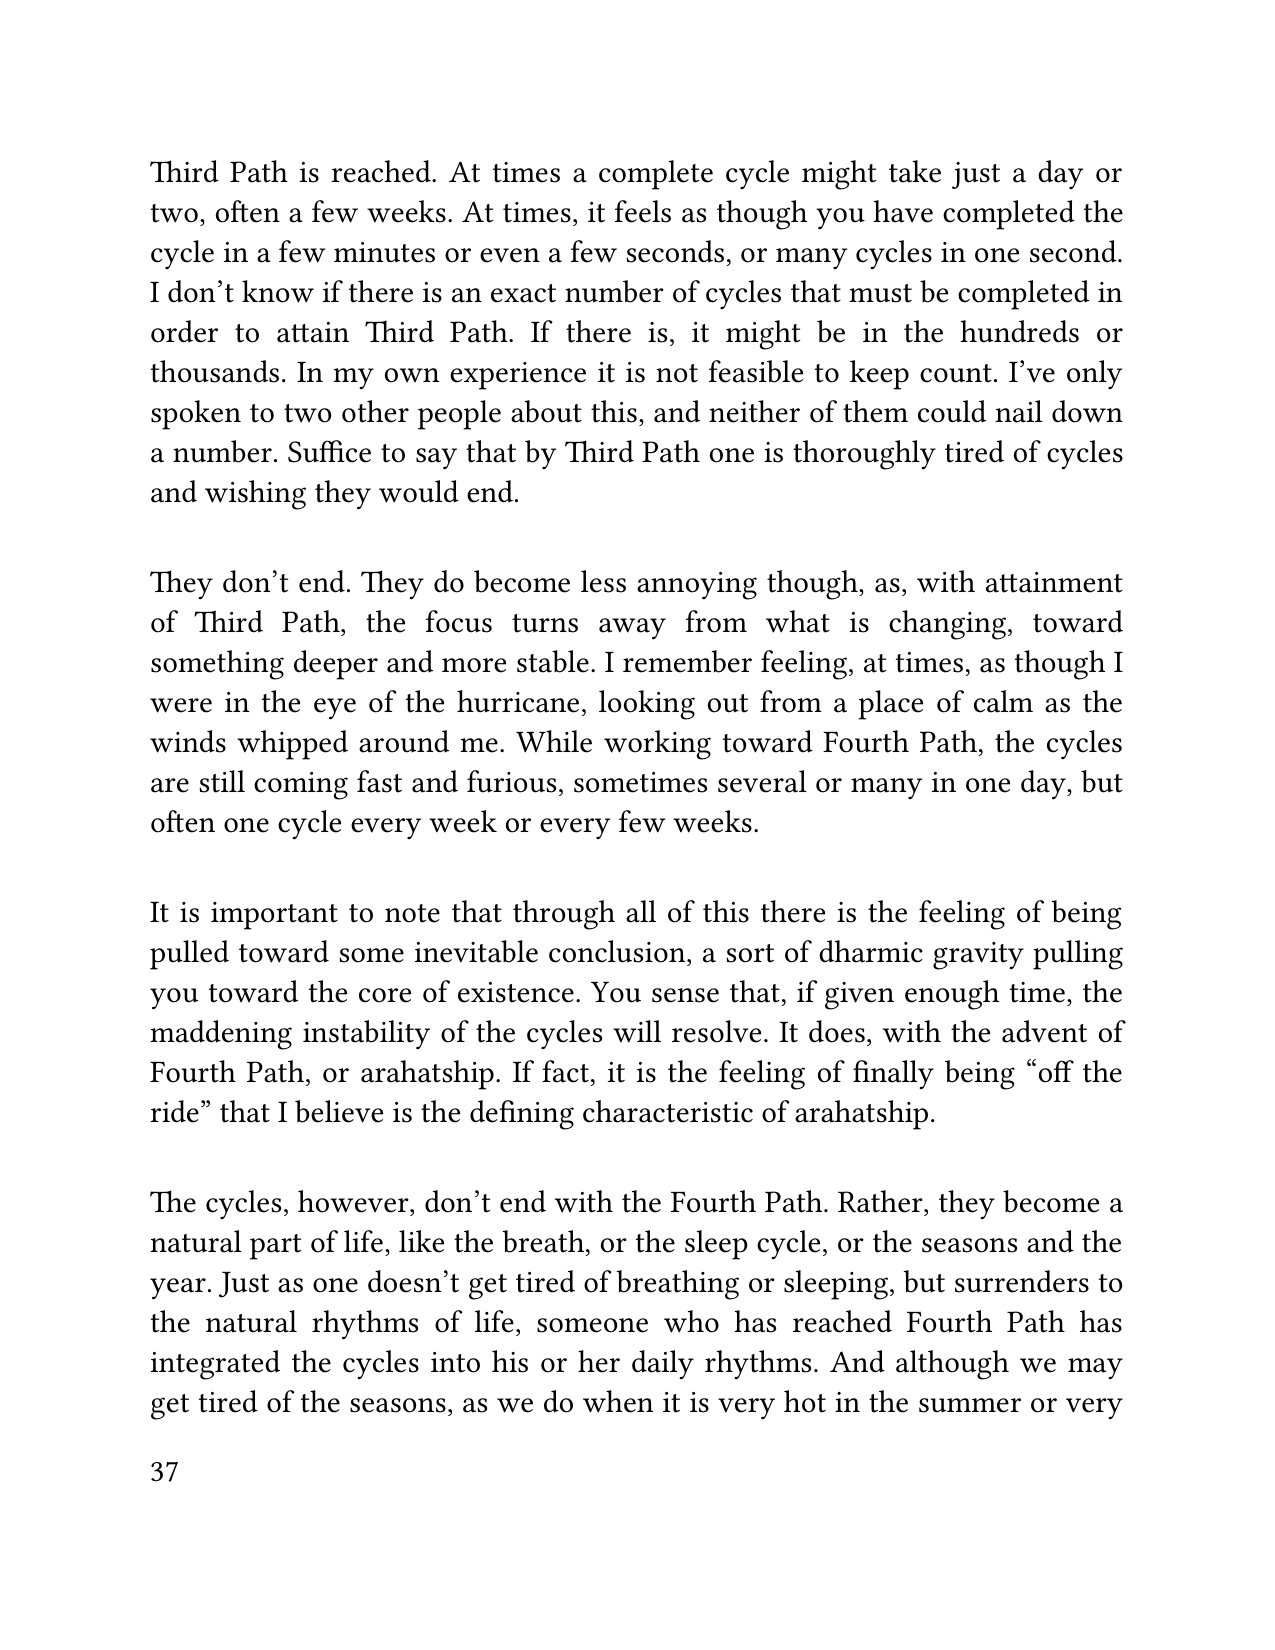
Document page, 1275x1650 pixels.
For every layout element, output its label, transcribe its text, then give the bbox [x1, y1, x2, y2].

text They don’t end. They do become less annoying though, as, with attainment of Third Path, the focus turns away from what is changing, toward something deeper and more stable. I remember feeling, at times, as though I were in the eye of the hurricane, looking out from a place of calm as the winds whipped around me. While working toward Fourth Path, the cycles are still coming fast and furious, sometimes several or many in one day, but often one cycle every week or every few weeks. [150, 560, 1125, 840]
text It is important to note that through all of this there is the feeling of being pulled toward some inevitable conclusion, a sort of dharmic gravity pulling you toward the core of existence. You sense that, if given enough time, the maddening instability of the cycles will resolve. It does, with the advent of Fourth Path, or arahatship. If fact, it is the feeling of finally being “off the ride” that I believe is the defining characteristic of arahatship. [150, 890, 1125, 1130]
text The cycles, however, don’t end with the Fourth Path. Rather, they become a natural part of life, like the breath, or the sleep cycle, or the seasons and the year. Just as one doesn’t get tired of breathing or sleeping, but surrenders to the natural rhythms of life, someone who has reached Fourth Path has integrated the cycles into his or her daily rhythms. And although we may get tired of the seasons, as we do when it is very hot in the summer or very [150, 1180, 1125, 1420]
text Third Path is reached. At times a complete cycle might take just a day or two, often a few weeks. At times, it feels as though you have completed the cycle in a few minutes or even a few seconds, or many cycles in one second. I don’t know if there is an exact number of cycles that must be completed in order to attain Third Path. If there is, it might be in the hundreds or thousands. In my own experience it is not feasible to keep count. I’ve only spoken to two other people about this, and neither of them could nail down a number. Suffice to say that by Third Path one is thoroughly tired of cycles and wishing they would end. [150, 150, 1125, 510]
